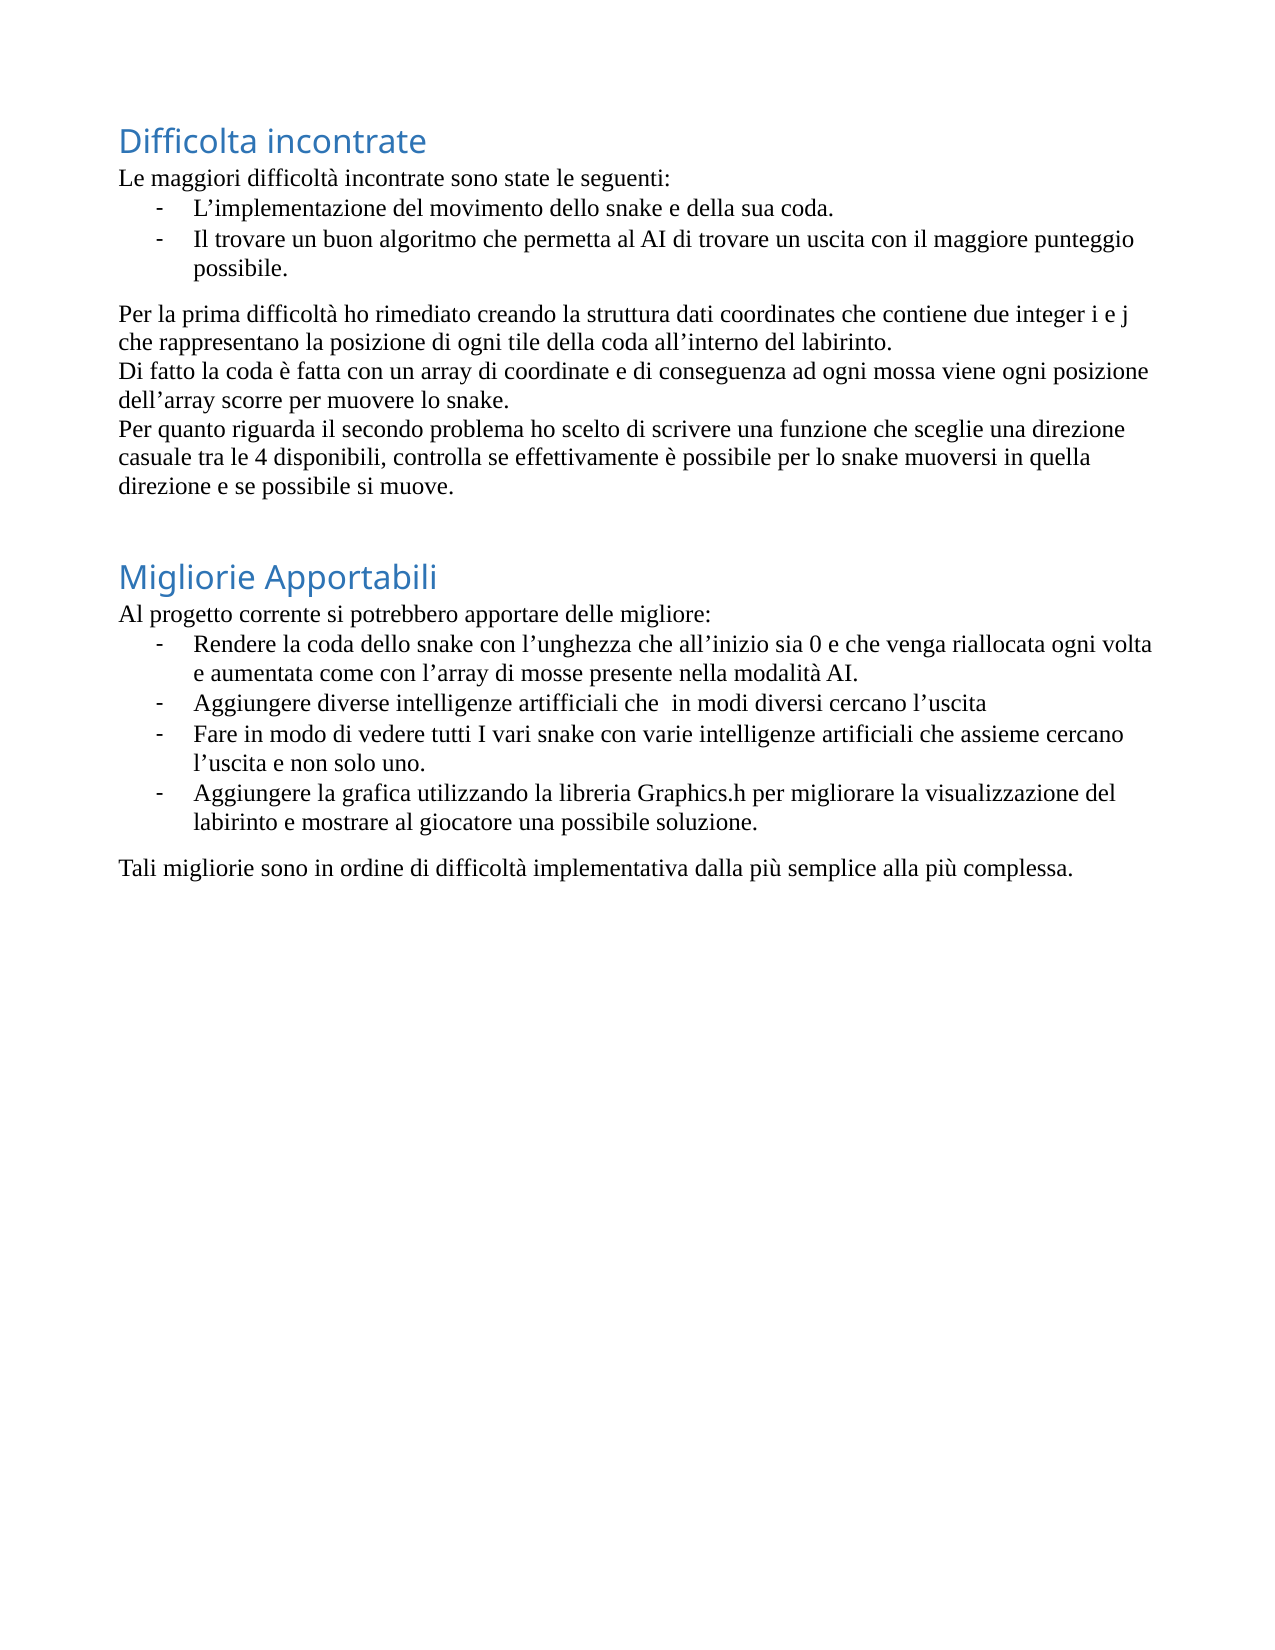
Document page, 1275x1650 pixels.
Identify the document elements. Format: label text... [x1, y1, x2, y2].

subtitle Migliorie Apportabili [118, 554, 1157, 599]
text Tali migliorie sono in ordine di difficoltà implementativa dalla più semplice alla più complessa. [118, 853, 1157, 882]
text Per quanto riguarda il secondo problema ho scelto di scrivere una funzione che sceglie una direzione casuale tra le 4 disponibili, controlla se effettivamente è possibile per lo snake muoversi in quella direzione e se possibile si muove. [118, 414, 1157, 500]
text Al progetto corrente si potrebbero apportare delle migliore: [118, 599, 1157, 628]
list L’implementazione del movimento dello snake e della sua coda. [156, 192, 1157, 223]
list Fare in modo di vedere tutti I vari snake con varie intelligenze artificiali che assieme cercano l’uscita e non solo uno. [156, 718, 1157, 777]
subtitle Difficolta incontrate [118, 118, 1157, 163]
list Aggiungere la grafica utilizzando la libreria Graphics.h per migliorare la visualizzazione del labirinto e mostrare al giocatore una possibile soluzione. [156, 777, 1157, 836]
text Per la prima difficoltà ho rimediato creando la struttura dati coordinates che contiene due integer i e j che rappresentano la posizione di ogni tile della coda all’interno del labirinto. [118, 299, 1157, 356]
list Aggiungere diverse intelligenze artifficiali che in modi diversi cercano l’uscita [156, 687, 1157, 718]
text Di fatto la coda è fatta con un array di coordinate e di conseguenza ad ogni mossa viene ogni posizione dell’array scorre per muovere lo snake. [118, 356, 1157, 414]
list Il trovare un buon algoritmo che permetta al AI di trovare un uscita con il maggiore punteggio possibile. [156, 223, 1157, 282]
list Rendere la coda dello snake con l’unghezza che all’inizio sia 0 e che venga riallocata ogni volta e aumentata come con l’array di mosse presente nella modalità AI. [156, 628, 1157, 687]
text Le maggiori difficoltà incontrate sono state le seguenti: [118, 163, 1157, 192]
